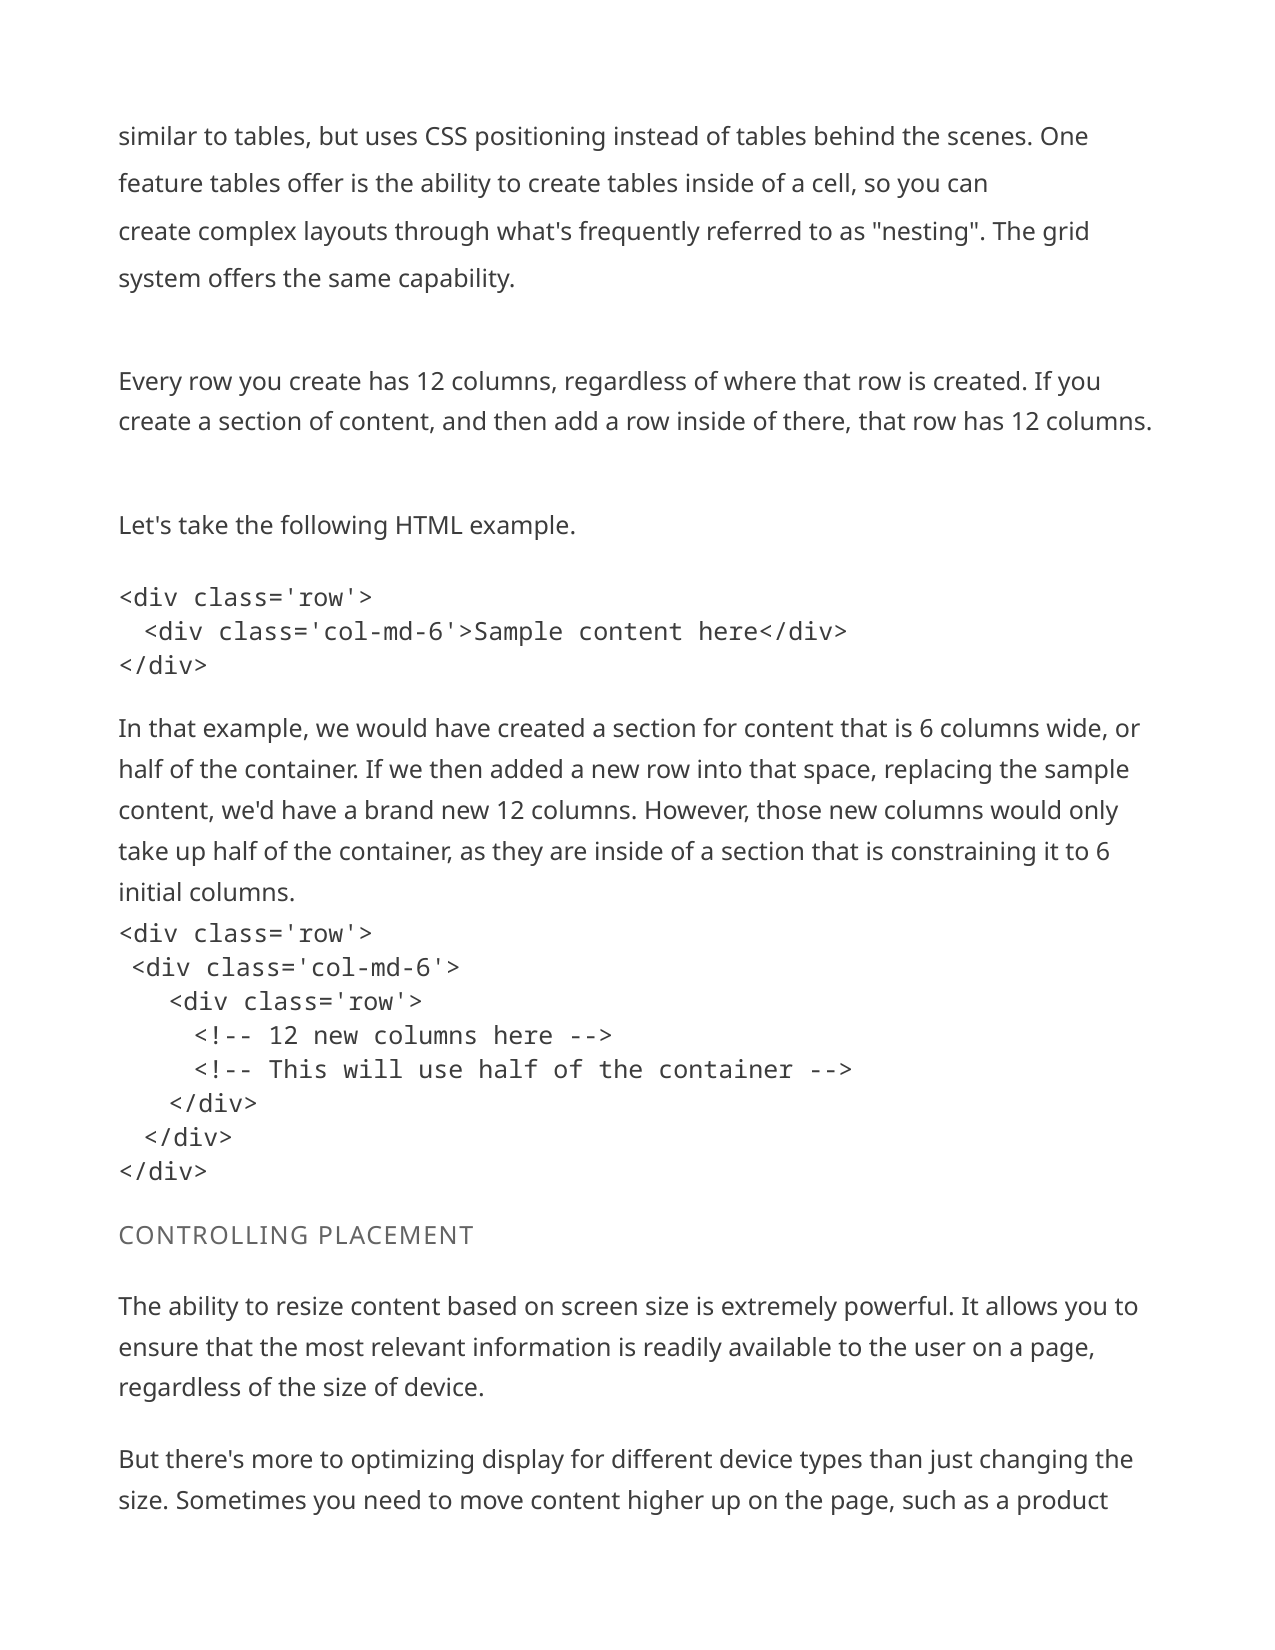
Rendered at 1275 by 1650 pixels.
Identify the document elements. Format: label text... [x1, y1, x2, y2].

text </div> [118, 1154, 1157, 1188]
text But there's more to optimizing display for different device types than just changing the size. Sometimes you need to move content higher up on the page, such as a product [118, 1442, 1157, 1517]
text The ability to resize content based on screen size is extremely powerful. It allows you to ensure that the most relevant information is readily available to the user on a page, regardless of the size of device. [118, 1288, 1157, 1404]
text Every row you create has 12 columns, regardless of where that row is created. If you create a section of content, and then add a row inside of there, that row has 12 columns. [118, 363, 1157, 438]
text <div class='row'> [118, 915, 1157, 949]
text </div> [118, 1120, 1157, 1154]
text <!-- This will use half of the container --> [118, 1052, 1157, 1086]
text <div class='row'> [118, 983, 1157, 1017]
text <div class='col-md-6'> [118, 949, 1157, 983]
text <div class='row'> [118, 579, 1157, 613]
text In that example, we would have created a section for content that is 6 columns wide, or half of the container. If we then added a new row into that space, replacing the sample content, we'd have a brand new 12 columns. However, those new columns would only take up half of the container, as they are inside of a section that is constraining it to 6 initial columns. [118, 711, 1157, 908]
text <!-- 12 new columns here --> [118, 1017, 1157, 1052]
subtitle CONTROLLING PLACEMENT [118, 1217, 1157, 1251]
text Let's take the following HTML example. [118, 507, 1157, 541]
text similar to tables, but uses CSS positioning instead of tables behind the scenes. One feature tables offer is the ability to create tables inside of a cell, so you can create complex layouts through what's frequently referred to as "nesting". The grid system offers the same capability. [118, 118, 1157, 295]
text </div> [118, 648, 1157, 682]
text <div class='col-md-6'>Sample content here</div> [118, 613, 1157, 648]
text </div> [118, 1086, 1157, 1120]
